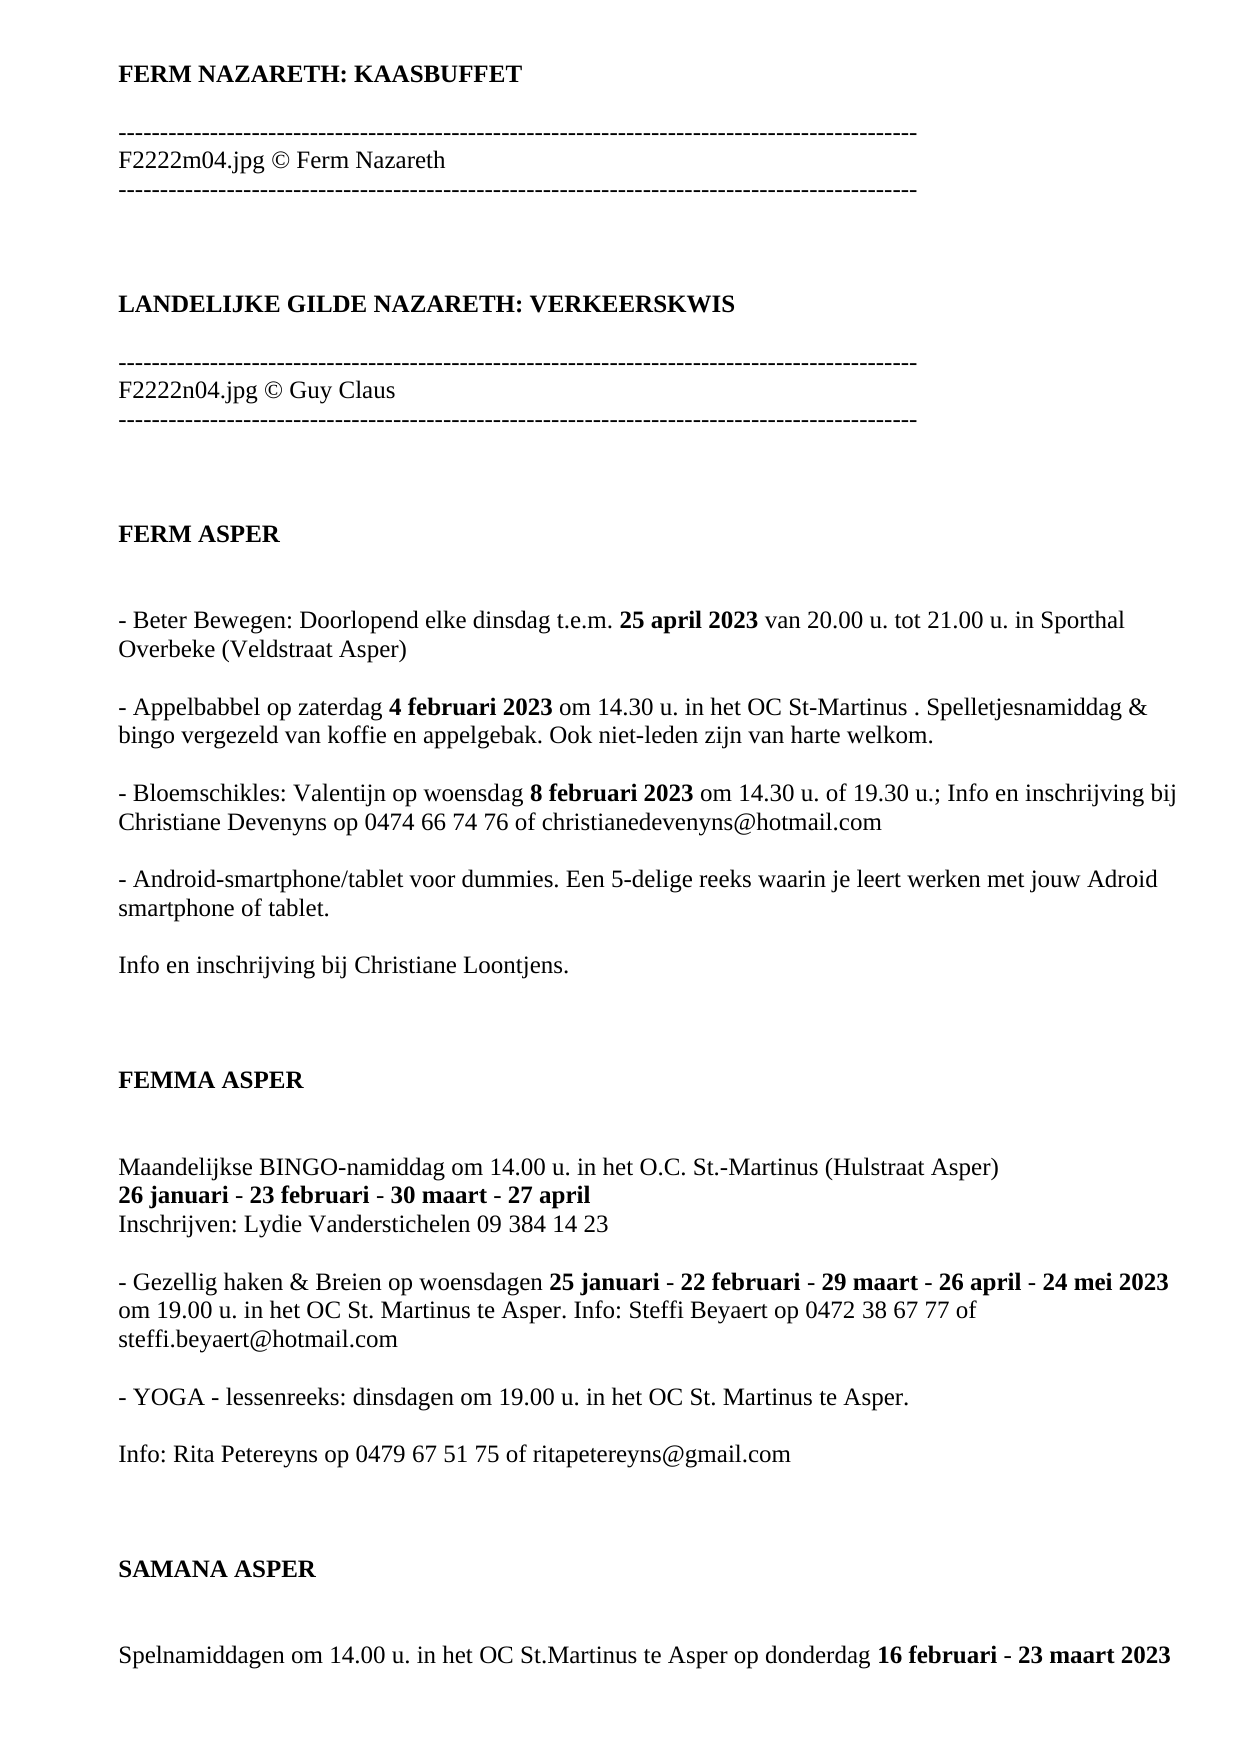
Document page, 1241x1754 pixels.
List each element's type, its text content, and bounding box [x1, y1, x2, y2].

text FERM NAZARETH: KAASBUFFET ------------------------------------------------------------------------------------------------ F2222m04.jpg © Ferm Nazareth ------------------------------------------------------------------------------------------------ LANDELIJKE GILDE NAZARETH: VERKEERSKWIS ------------------------------------------------------------------------------------------------ F2222n04.jpg © Guy Claus ------------------------------------------------------------------------------------------------ FERM ASPER - Beter Bewegen: Doorlopend elke dinsdag t.e.m. 25 april 2023 van 20.00 u. tot 21.00 u. in Sporthal Overbeke (Veldstraat Asper) - Appelbabbel op zaterdag 4 februari 2023 om 14.30 u. in het OC St-Martinus . Spelletjesnamiddag & bingo vergezeld van koffie en appelgebak. Ook niet-leden zijn van harte welkom. - Bloemschikles: Valentijn op woensdag 8 februari 2023 om 14.30 u. of 19.30 u.; Info en inschrijving bij Christiane Devenyns op 0474 66 74 76 of christianedevenyns@hotmail.com - Android-smartphone/tablet voor dummies. Een 5-delige reeks waarin je leert werken met jouw Adroid smartphone of tablet. Info en inschrijving bij Christiane Loontjens. FEMMA ASPER Maandelijkse BINGO-namiddag om 14.00 u. in het O.C. St.-Martinus (Hulstraat Asper) 26 januari - 23 februari - 30 maart - 27 april Inschrijven: Lydie Vanderstichelen 09 384 14 23 - Gezellig haken & Breien op woensdagen 25 januari - 22 februari - 29 maart - 26 april - 24 mei 2023 om 19.00 u. in het OC St. Martinus te Asper. Info: Steffi Beyaert op 0472 38 67 77 of steffi.beyaert@hotmail.com - YOGA - lessenreeks: dinsdagen om 19.00 u. in het OC St. Martinus te Asper. Info: Rita Petereyns op 0479 67 51 75 of ritapetereyns@gmail.com SAMANA ASPER Spelnamiddagen om 14.00 u. in het OC St.Martinus te Asper op donderdag 16 februari - 23 maart 2023 [118, 59, 1181, 1669]
